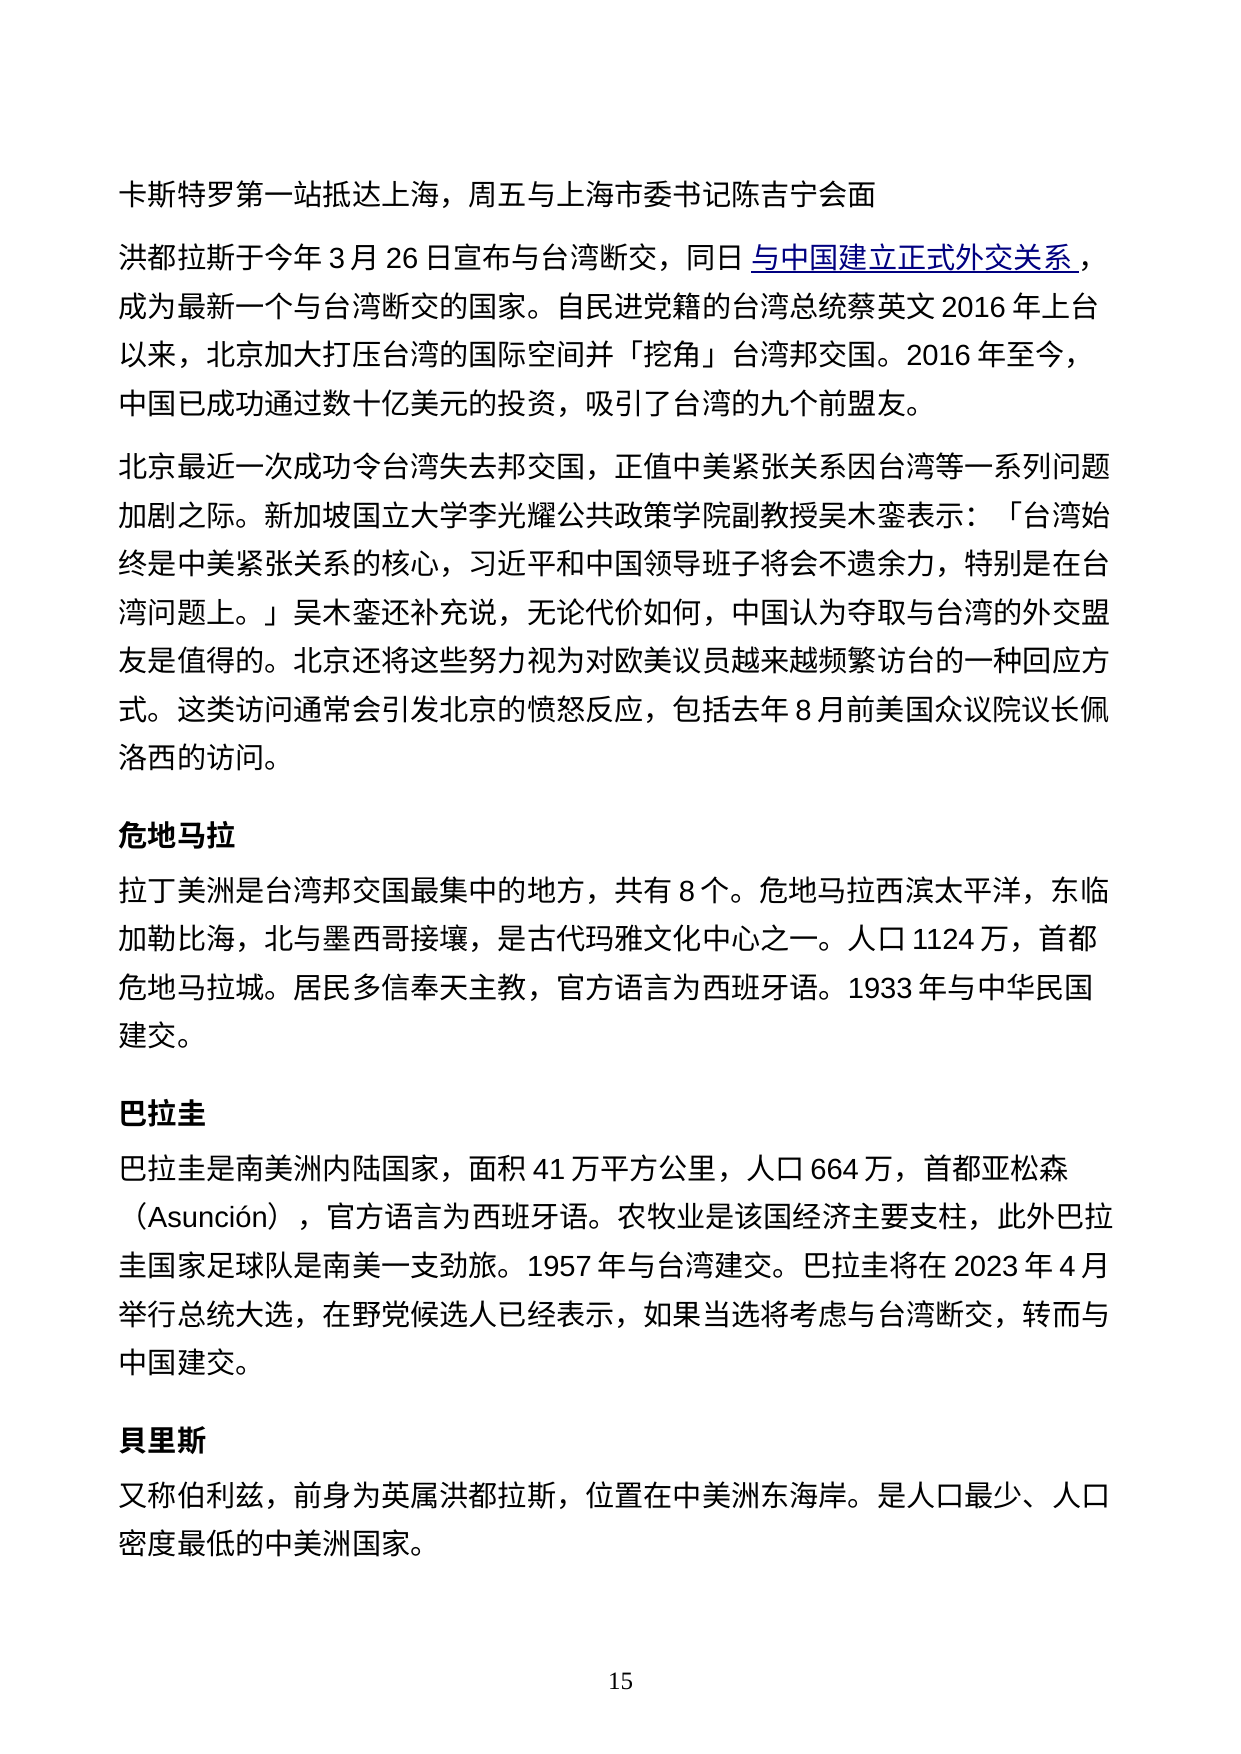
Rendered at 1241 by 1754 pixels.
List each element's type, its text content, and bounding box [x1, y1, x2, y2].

text 卡斯特罗第一站抵达上海，周五与上海市委书记陈吉宁会面 [118, 172, 1122, 214]
text 北京最近一次成功令台湾失去邦交国，正值中美紧张关系因台湾等一系列问题加剧之际。新加坡国立大学李光耀公共政策学院副教授吴木銮表示：「台湾始终是中美紧张关系的核心，习近平和中国领导班子将会不遗余力，特别是在台湾问题上。」吴木銮还补充说，无论代价如何，中国认为夺取与台湾的外交盟友是值得的。北京还将这些努力视为对欧美议员越来越频繁访台的一种回应方式。这类访问通常会引发北京的愤怒反应，包括去年8月前美国众议院议长佩洛西的访问。 [118, 443, 1122, 777]
subtitle 貝里斯 [118, 1417, 1122, 1459]
text 拉丁美洲是台湾邦交国最集中的地方，共有8个。危地马拉西滨太平洋，东临加勒比海，北与墨西哥接壤，是古代玛雅文化中心之一。人口1124万，首都危地马拉城。居民多信奉天主教，官方语言为西班牙语。1933年与中华民国建交。 [118, 867, 1122, 1055]
subtitle 危地马拉 [118, 812, 1122, 855]
subtitle 巴拉圭 [118, 1091, 1122, 1133]
text 又称伯利兹，前身为英属洪都拉斯，位置在中美洲东海岸。是人口最少、人口密度最低的中美洲国家。 [118, 1472, 1122, 1563]
text 巴拉圭是南美洲内陆国家，面积41万平方公里，人口664万，首都亚松森（Asunción），官方语言为西班牙语。农牧业是该国经济主要支柱，此外巴拉圭国家足球队是南美一支劲旅。1957年与台湾建交。巴拉圭将在2023年4月举行总统大选，在野党候选人已经表示，如果当选将考虑与台湾断交，转而与中国建交。 [118, 1145, 1122, 1382]
text 洪都拉斯于今年3月26日宣布与台湾断交，同日 与中国建立正式外交关系 ，成为最新一个与台湾断交的国家。自民进党籍的台湾总统蔡英文2016年上台以来，北京加大打压台湾的国际空间并「挖角」台湾邦交国。2016年至今，中国已成功通过数十亿美元的投资，吸引了台湾的九个前盟友。 [118, 235, 1122, 423]
